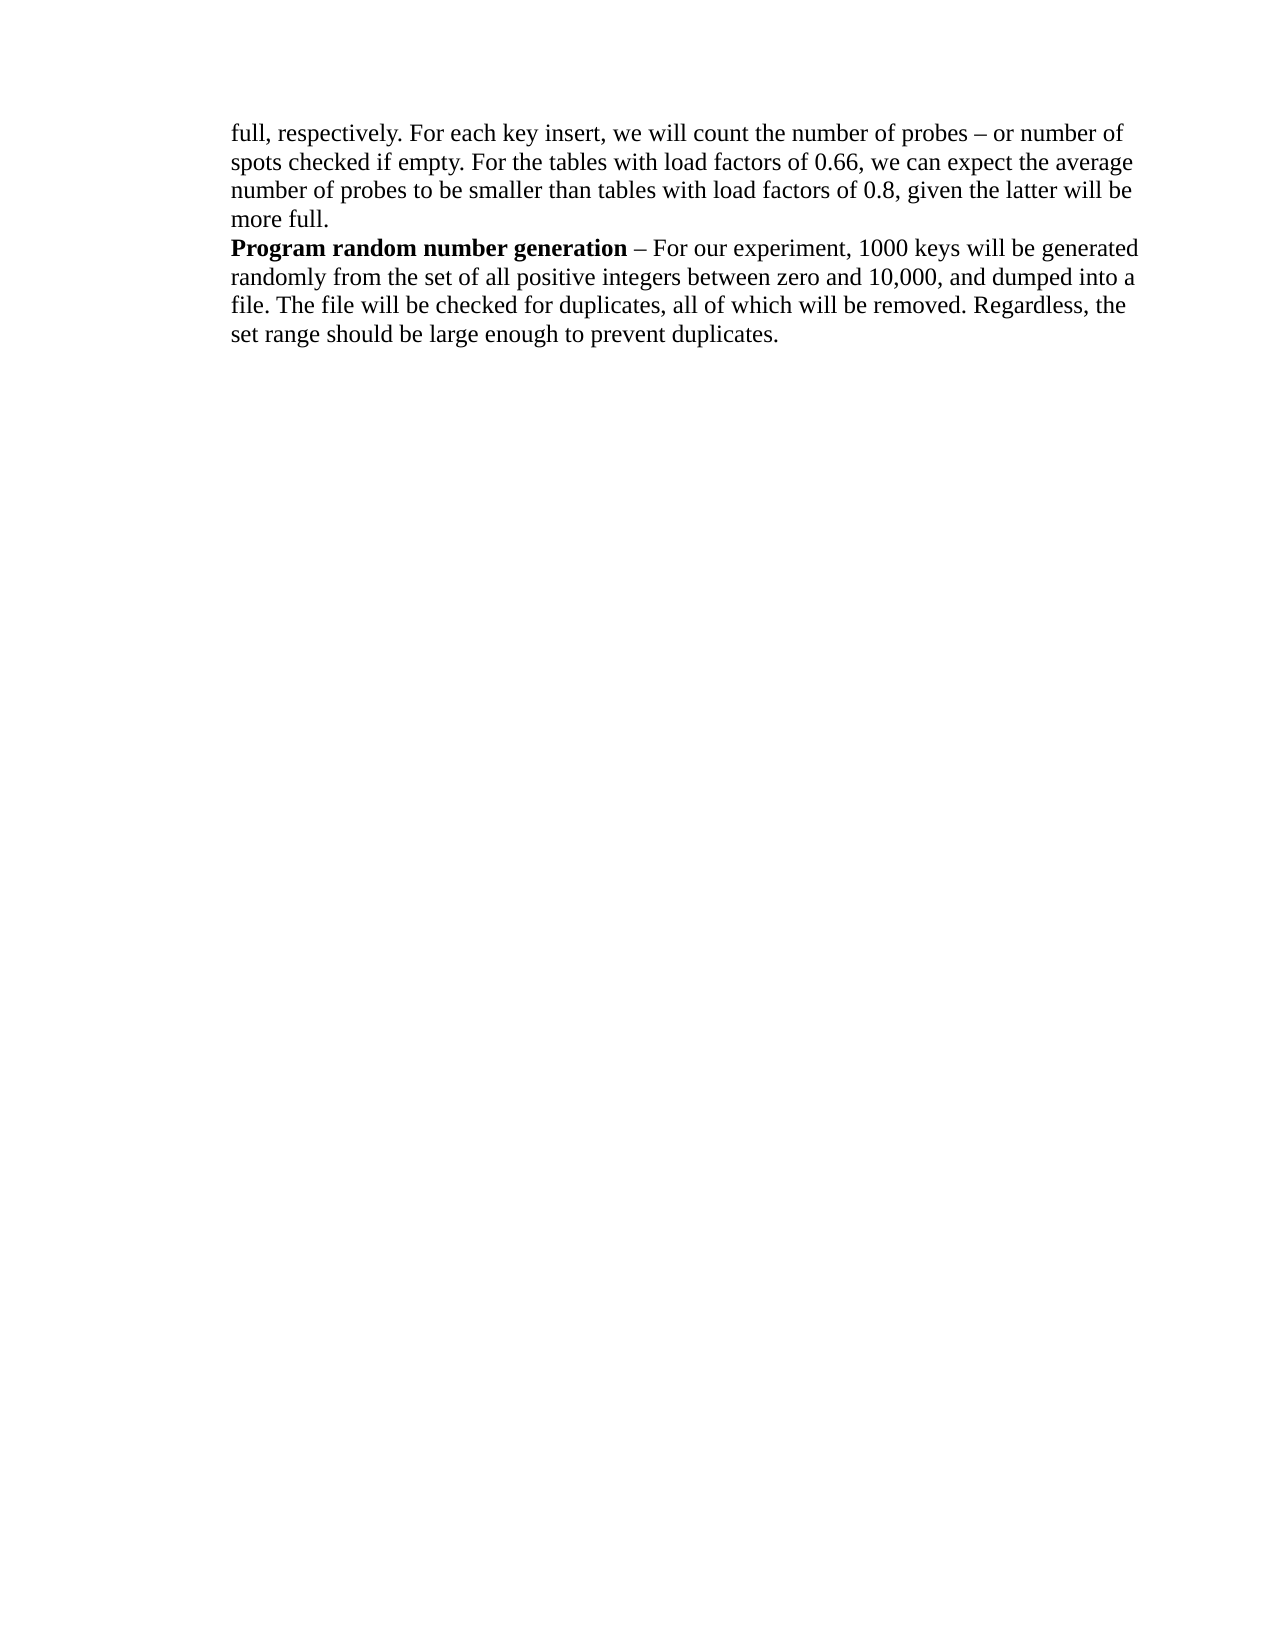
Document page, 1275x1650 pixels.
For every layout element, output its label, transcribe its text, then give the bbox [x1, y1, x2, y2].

list Program random number generation – For our experiment, 1000 keys will be generated randomly from the set of all positive integers between zero and 10,000, and dumped into a file. The file will be checked for duplicates, all of which will be removed. Regardless, the set range should be large enough to prevent duplicates. [193, 233, 1157, 348]
list full, respectively. For each key insert, we will count the number of probes – or number of spots checked if empty. For the tables with load factors of 0.66, we can expect the average number of probes to be smaller than tables with load factors of 0.8, given the latter will be more full. [193, 118, 1157, 233]
